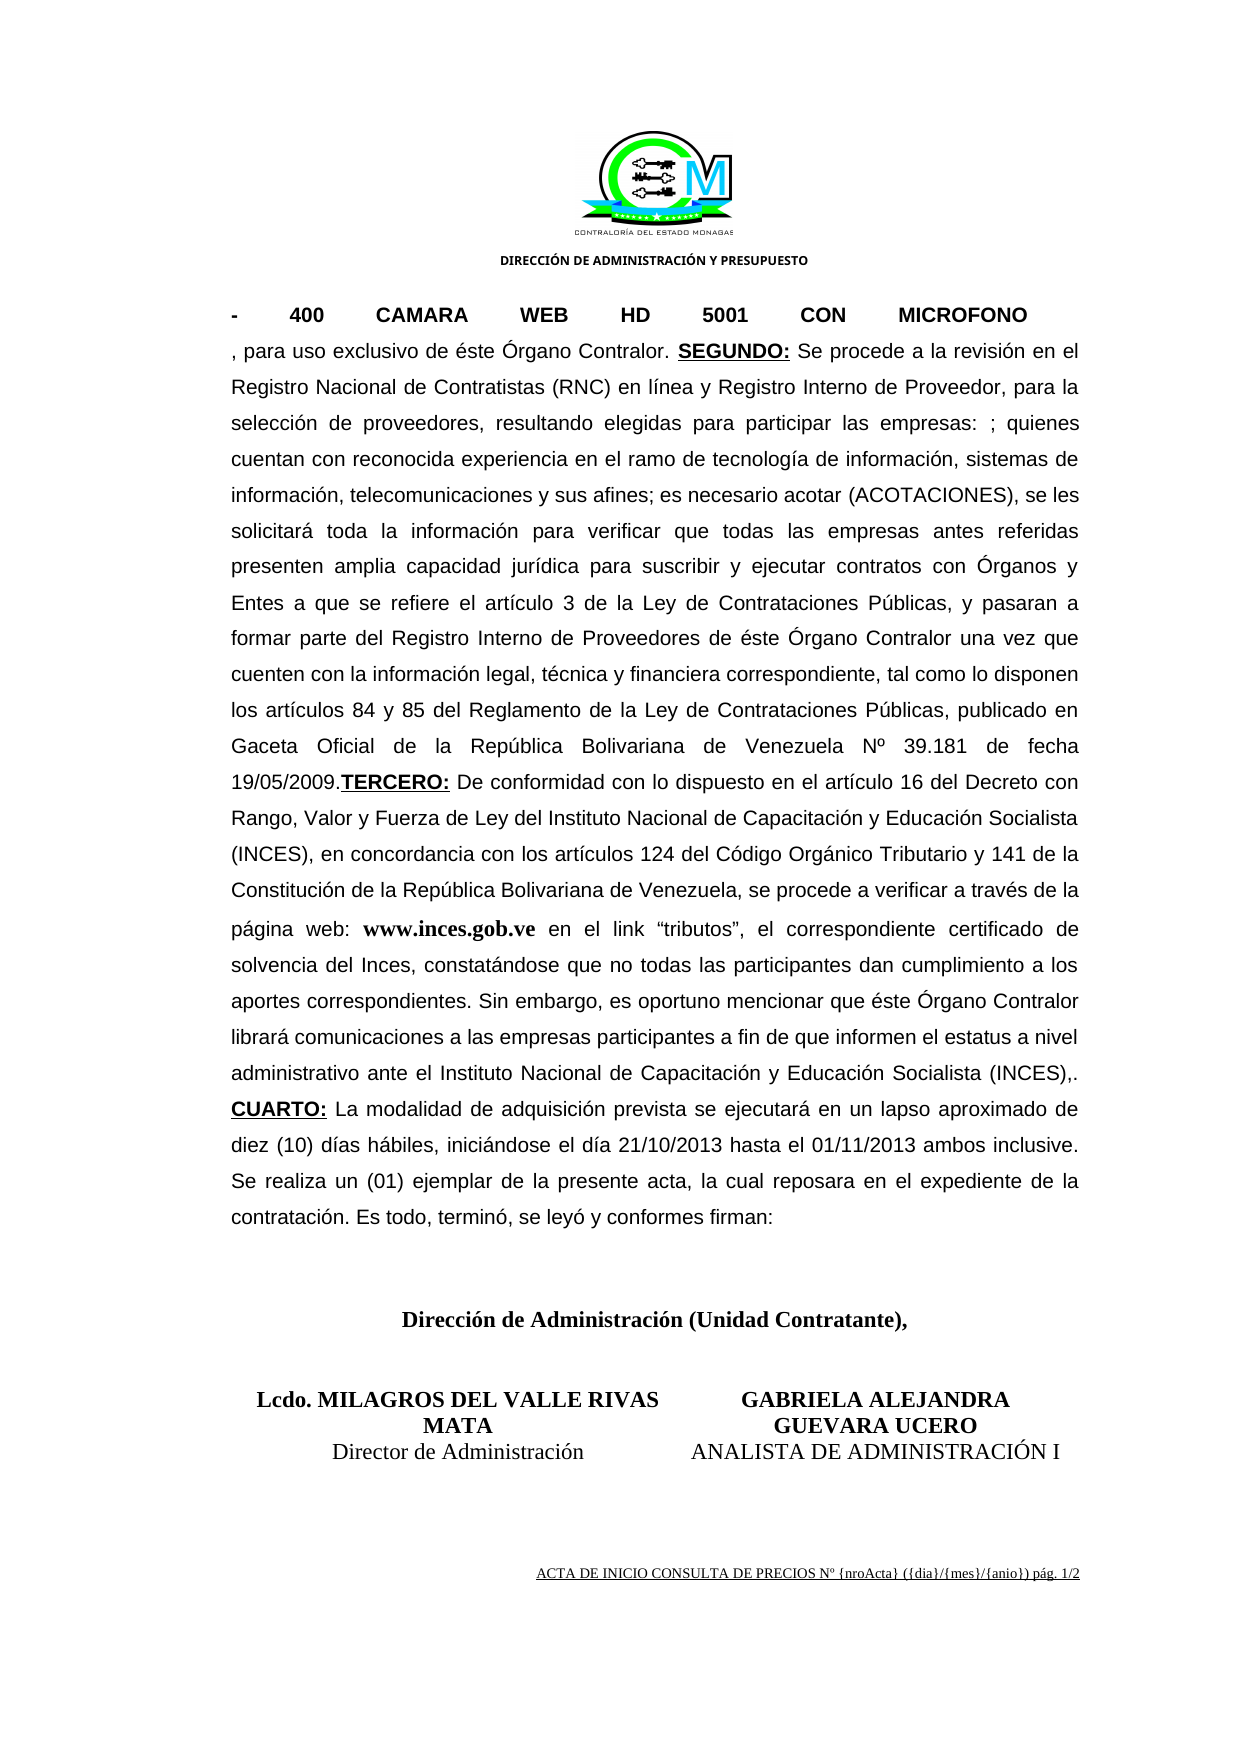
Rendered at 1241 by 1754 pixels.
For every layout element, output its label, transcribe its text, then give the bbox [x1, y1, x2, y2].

table_cell Lcdo. MILAGROS DEL VALLE RIVAS MATA Director de Administración [237, 1333, 679, 1465]
table_header Dirección de Administración (Unidad Contratante), [237, 1307, 1072, 1333]
text - 400 CAMARA WEB HD 5001 CON MICROFONO , para uso exclusivo de éste Órgano Contralor. SEGUNDO: Se procede a la revisión en el Registro Nacional de Contratistas (RNC) en línea y Registro Interno de Proveedor, para la selección de proveedores, resultando elegidas para participar las empresas: ; quienes cuentan con reconocida experiencia en el ramo de tecnología de información, sistemas de información, telecomunicaciones y sus afines; es necesario acotar (ACOTACIONES), se les solicitará toda la información para verificar que todas las empresas antes referidas presenten amplia capacidad jurídica para suscribir y ejecutar contratos con Órganos y Entes a que se refiere el artículo 3 de la Ley de Contrataciones Públicas, y pasaran a formar parte del Registro Interno de Proveedores de éste Órgano Contralor una vez que cuenten con la información legal, técnica y financiera correspondiente, tal como lo disponen los artículos 84 y 85 del Reglamento de la Ley de Contrataciones Públicas, publicado en Gaceta Oficial de la República Bolivariana de Venezuela Nº 39.181 de fecha 19/05/2009.TERCERO: De conformidad con lo dispuesto en el artículo 16 del Decreto con Rango, Valor y Fuerza de Ley del Instituto Nacional de Capacitación y Educación Socialista (INCES), en concordancia con los artículos 124 del Código Orgánico Tributario y 141 de la Constitución de la República Bolivariana de Venezuela, se procede a verificar a través de la página web: www.inces.gob.ve en el link “tributos”, el correspondiente certificado de solvencia del Inces, constatándose que no todas las participantes dan cumplimiento a los aportes correspondientes. Sin embargo, es oportuno mencionar que éste Órgano Contralor librará comunicaciones a las empresas participantes a fin de que informen el estatus a nivel administrativo ante el Instituto Nacional de Capacitación y Educación Socialista (INCES),. CUARTO: La modalidad de adquisición prevista se ejecutará en un lapso aproximado de diez (10) días hábiles, iniciándose el día 21/10/2013 hasta el 01/11/2013 ambos inclusive. Se realiza un (01) ejemplar de la presente acta, la cual reposara en el expediente de la contratación. Es todo, terminó, se leyó y conformes firman: [231, 303, 1080, 1229]
picture [574, 131, 733, 235]
table_cell GABRIELA ALEJANDRA GUEVARA UCERO ANALISTA DE ADMINISTRACIÓN I [679, 1333, 1072, 1465]
